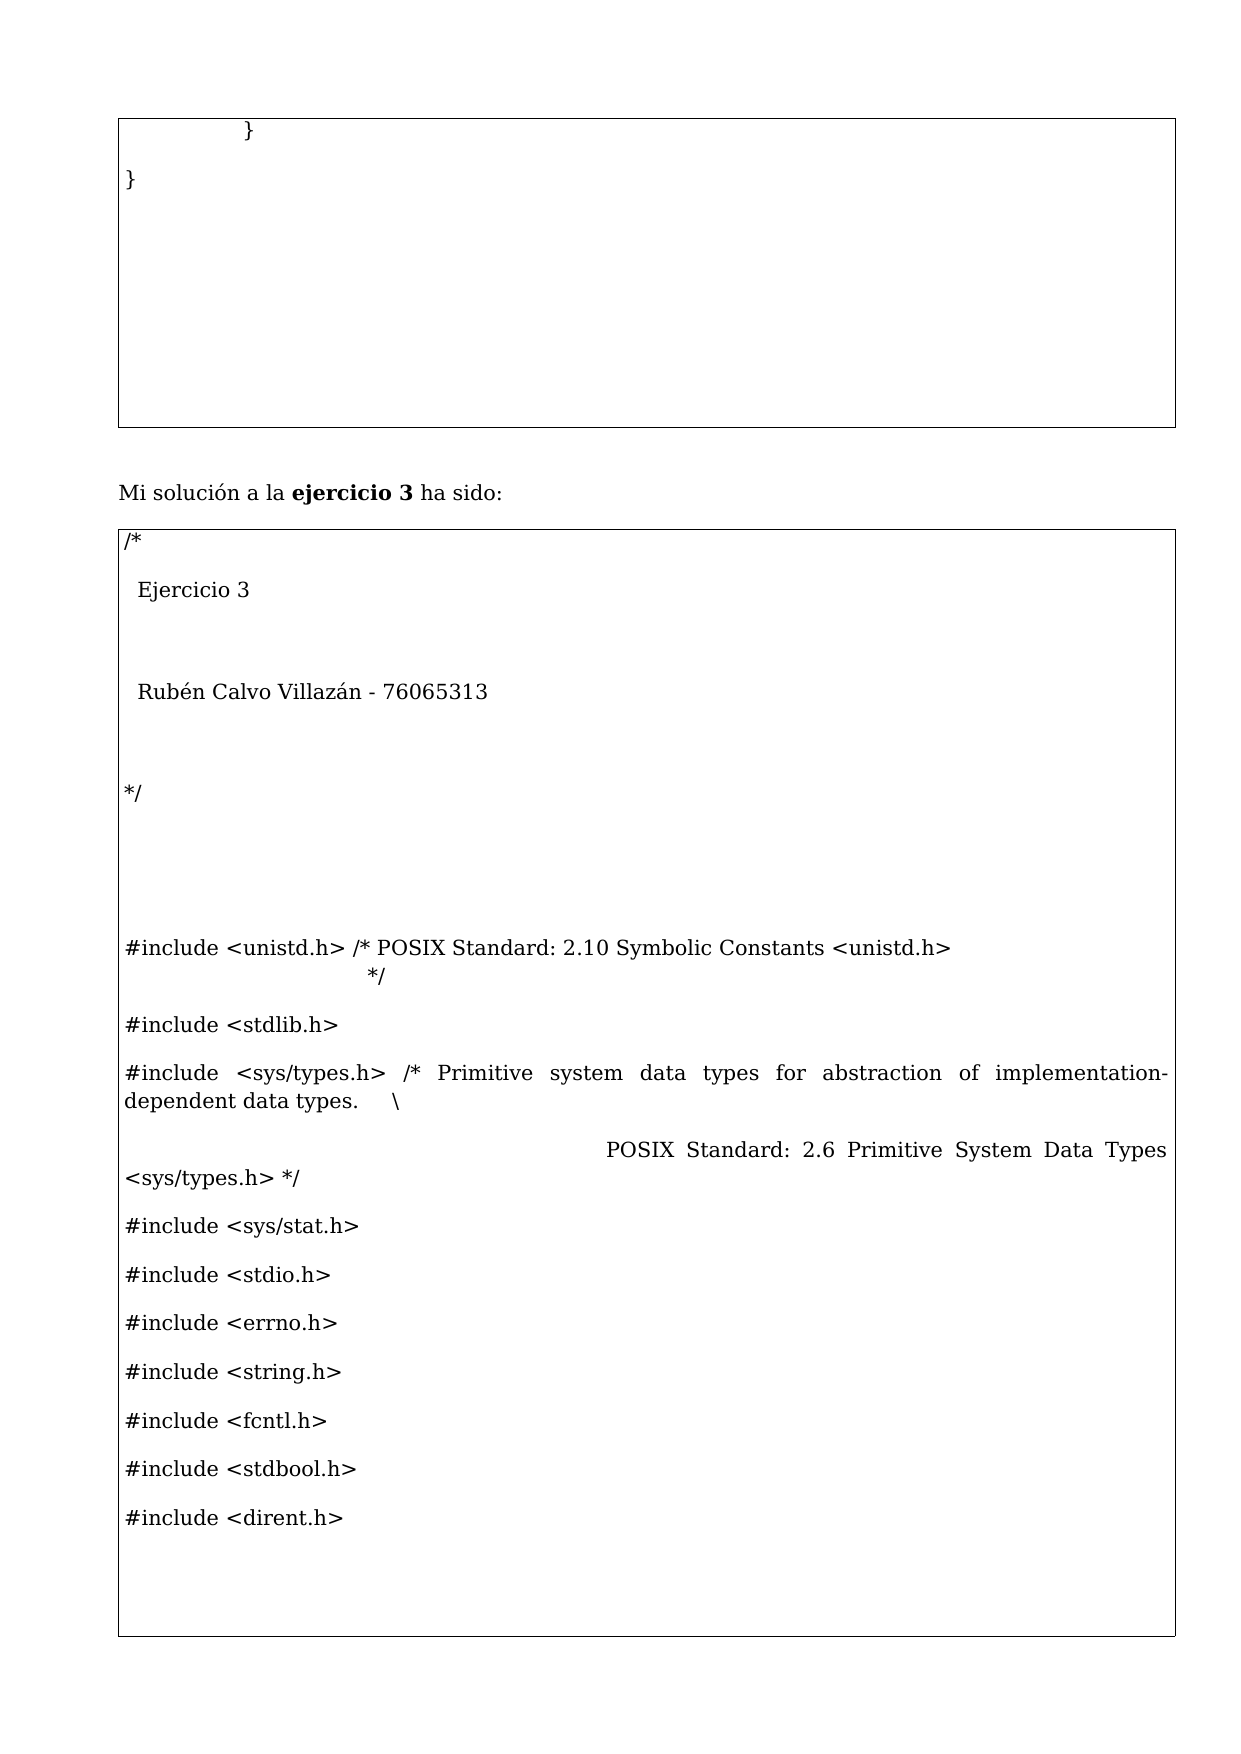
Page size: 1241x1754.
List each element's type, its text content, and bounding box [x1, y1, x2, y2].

text Mi solución a la ejercicio 3 ha sido: [118, 480, 1122, 505]
table_header } } [119, 119, 1175, 427]
table_header /* Ejercicio 3 Rubén Calvo Villazán - 76065313 */ #include <unistd.h> /* POSIX Standard: 2.10 Symbolic Constants <unistd.h> */ #include <stdlib.h> #include <sys/types.h> /* Primitive system data types for abstraction of implementation-dependent data types. \ POSIX Standard: 2.6 Primitive System Data Types <sys/types.h> */ #include <sys/stat.h> #include <stdio.h> #include <errno.h> #include <string.h> #include <fcntl.h> #include <stdbool.h> #include <dirent.h> [119, 530, 1175, 1636]
